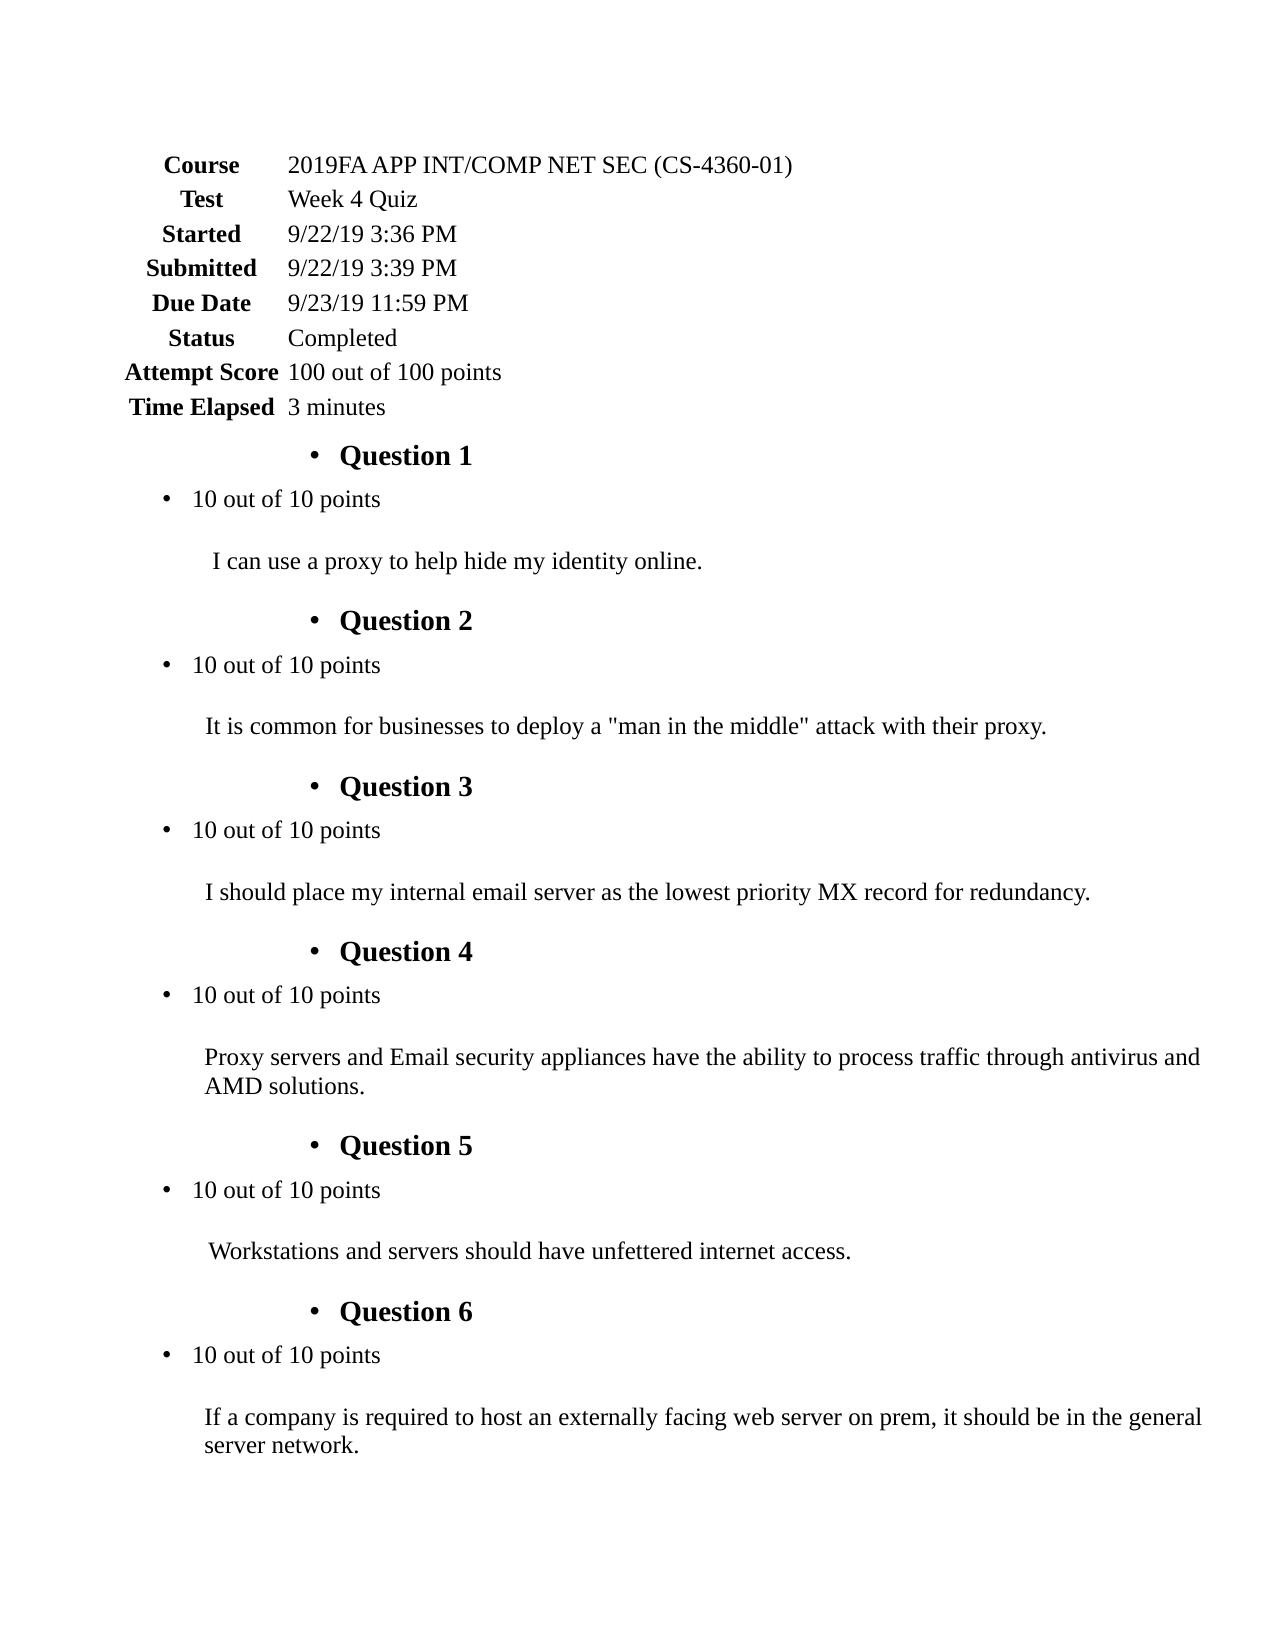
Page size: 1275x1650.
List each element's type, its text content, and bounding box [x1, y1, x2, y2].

list 10 out of 10 points [162, 815, 1157, 844]
table_header 2019FA APP INT/COMP NET SEC (CS-4360-01) [285, 147, 817, 181]
table_cell I should place my internal email server as the lowest priority MX record for redundancy. [202, 874, 1221, 909]
table_cell 9/22/19 3:36 PM [285, 216, 817, 251]
table_header [201, 1388, 1231, 1399]
table_cell Workstations and servers should have unfettered internet access. [205, 1233, 1217, 1268]
table_cell [192, 1233, 205, 1279]
subtitle Question 2 [309, 603, 1157, 637]
subtitle Question 6 [309, 1294, 1157, 1328]
subtitle Question 3 [309, 769, 1157, 803]
subtitle Question 1 [309, 438, 1157, 472]
table_cell [192, 1399, 201, 1473]
table_cell [201, 1103, 1221, 1114]
table_cell Status [118, 320, 285, 354]
table_cell [192, 1039, 201, 1114]
table_header [192, 863, 202, 874]
table_cell 9/23/19 11:59 PM [285, 285, 817, 320]
table_cell [1221, 874, 1231, 909]
table_header [202, 863, 1231, 874]
table_header [201, 1028, 1231, 1039]
table_cell Week 4 Quiz [285, 181, 817, 216]
table_header [202, 697, 1231, 708]
table_cell Due Date [118, 285, 285, 320]
table_cell 100 out of 100 points [285, 354, 817, 389]
list 10 out of 10 points [162, 1175, 1157, 1203]
table_cell Started [118, 216, 285, 251]
table_cell [1220, 743, 1231, 754]
table_cell [1213, 578, 1231, 589]
table_cell [205, 1268, 1217, 1279]
table_header [205, 1222, 1231, 1233]
table_cell [201, 1463, 1221, 1473]
table_cell [1213, 543, 1231, 578]
list 10 out of 10 points [162, 1340, 1157, 1369]
table_cell [202, 743, 1220, 754]
table_cell If a company is required to host an externally facing web server on prem, it should be in the general server network. [201, 1399, 1221, 1462]
table_cell [192, 543, 209, 589]
table_cell [1217, 1268, 1231, 1279]
table_cell 3 minutes [285, 389, 817, 423]
table_header [192, 532, 209, 543]
table_cell [192, 708, 202, 754]
table_header Course [118, 147, 285, 181]
table_cell I can use a proxy to help hide my identity online. [209, 543, 1213, 578]
table_cell Test [118, 181, 285, 216]
subtitle Question 4 [309, 934, 1157, 968]
table_cell [1221, 1399, 1231, 1462]
table_header [209, 532, 1231, 543]
table_cell [192, 874, 202, 920]
table_cell 9/22/19 3:39 PM [285, 251, 817, 285]
list 10 out of 10 points [162, 981, 1157, 1009]
table_cell [1220, 708, 1231, 743]
table_header [192, 1222, 205, 1233]
table_cell Submitted [118, 251, 285, 285]
table_cell [1221, 1463, 1231, 1473]
list 10 out of 10 points [162, 650, 1157, 678]
table_header [192, 1388, 201, 1399]
table_header [192, 697, 202, 708]
table_cell [1221, 1103, 1231, 1114]
table_cell Time Elapsed [118, 389, 285, 423]
subtitle Question 5 [309, 1128, 1157, 1162]
list 10 out of 10 points [162, 484, 1157, 513]
table_cell Completed [285, 320, 817, 354]
table_cell Attempt Score [118, 354, 285, 389]
table_cell [209, 578, 1213, 589]
table_cell [1217, 1233, 1231, 1268]
table_cell [202, 909, 1221, 920]
table_cell It is common for businesses to deploy a "man in the middle" attack with their proxy. [202, 708, 1220, 743]
table_header [192, 1028, 201, 1039]
table_cell Proxy servers and Email security appliances have the ability to process traffic through antivirus and AMD solutions. [201, 1039, 1221, 1103]
table_cell [1221, 909, 1231, 920]
table_cell [1221, 1039, 1231, 1103]
